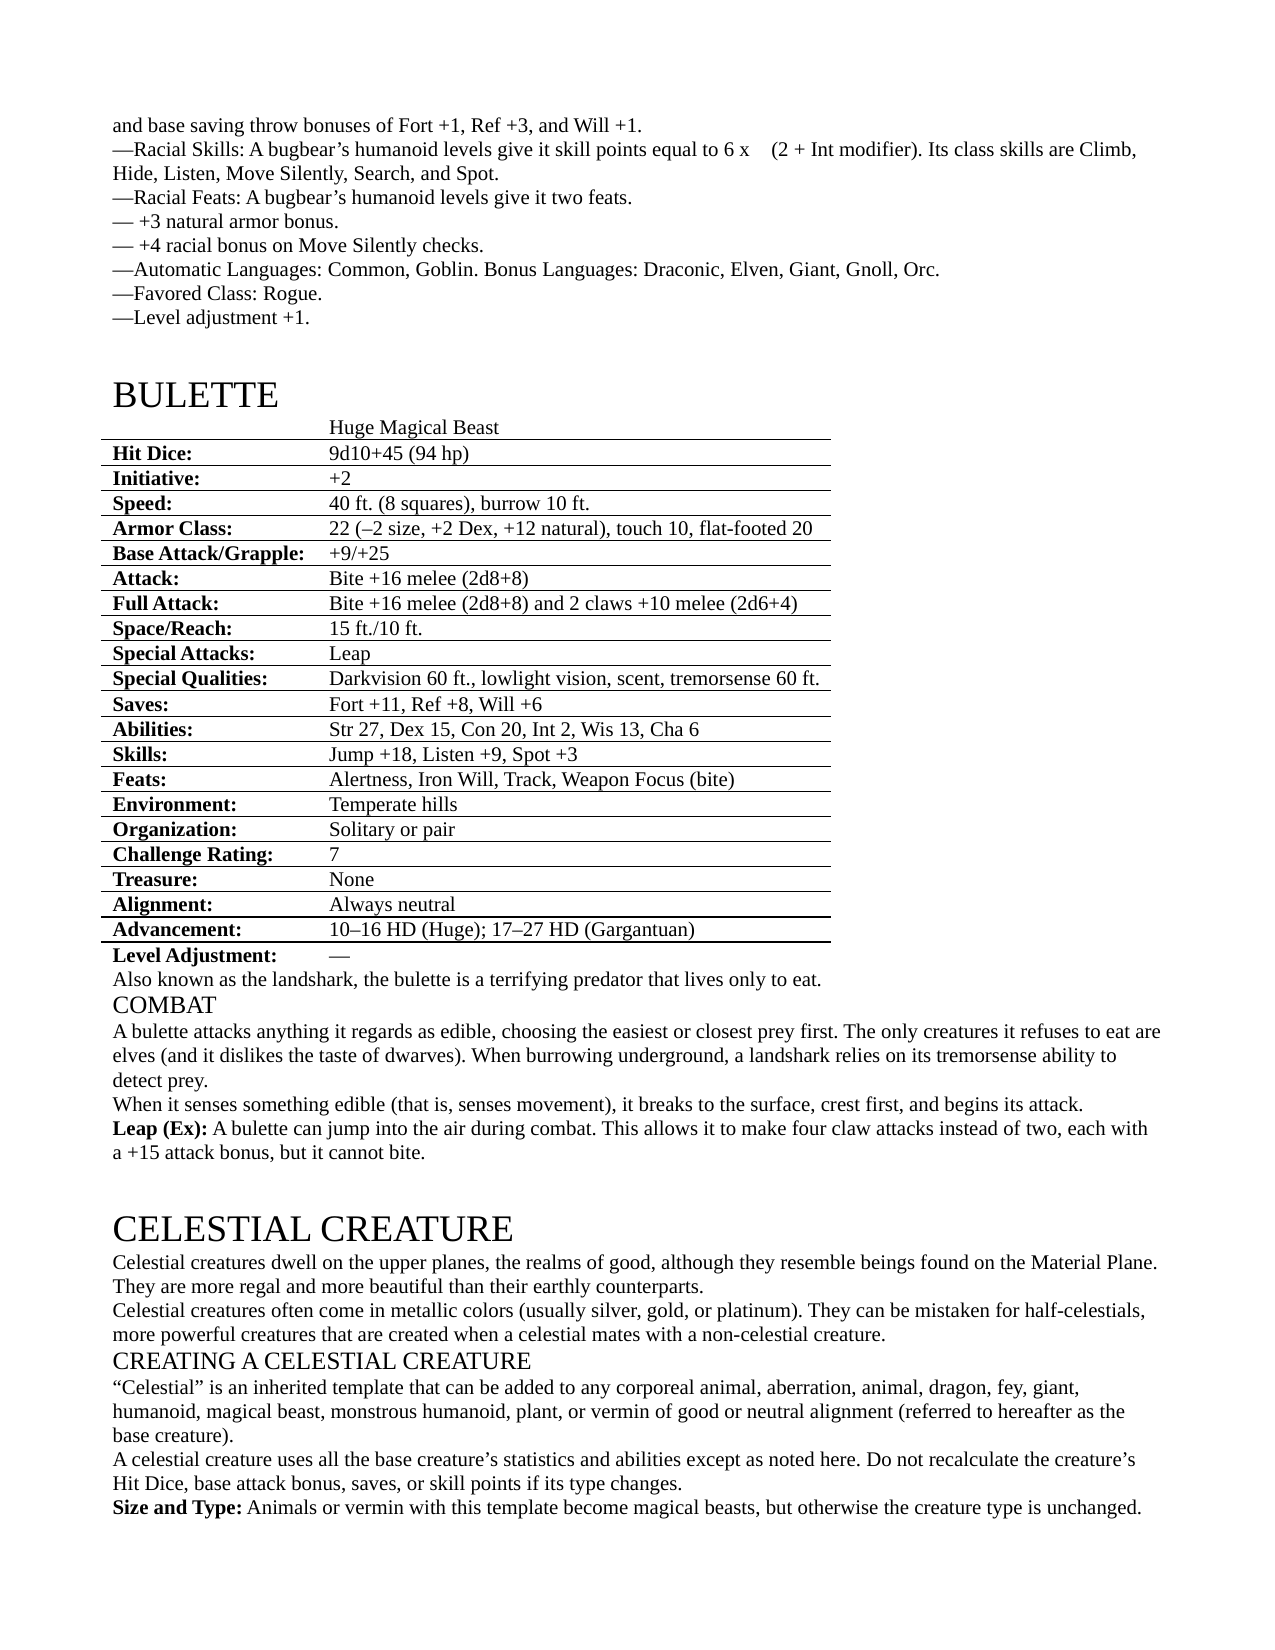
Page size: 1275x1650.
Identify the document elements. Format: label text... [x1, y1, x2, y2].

table_cell Base Attack/Grapple: [101, 541, 318, 565]
table_cell Special Attacks: [101, 641, 318, 665]
table_cell 40 ft. (8 squares), burrow 10 ft. [318, 491, 831, 515]
table_cell Jump +18, Listen +9, Spot +3 [318, 742, 831, 766]
text CREATING A CELESTIAL CREATURE [112, 1346, 1162, 1375]
text Celestial creatures often come in metallic colors (usually silver, gold, or platinum). They can be mistaken for half-celestials, more powerful creatures that are created when a celestial mates with a non-celestial creature. [112, 1298, 1162, 1346]
table_header Huge Magical Beast [318, 415, 831, 439]
text BULETTE [112, 372, 1162, 415]
table_cell Bite +16 melee (2d8+8) and 2 claws +10 melee (2d6+4) [318, 591, 831, 615]
table_cell Level Adjustment: [101, 943, 318, 967]
table_cell Skills: [101, 742, 318, 766]
table_cell Organization: [101, 817, 318, 841]
table_cell Solitary or pair [318, 817, 831, 841]
text Also known as the landshark, the bulette is a terrifying predator that lives only to eat. [112, 967, 1162, 991]
table_cell Speed: [101, 491, 318, 515]
text and base saving throw bonuses of Fort +1, Ref +3, and Will +1. [112, 112, 1162, 137]
table_cell 7 [318, 842, 831, 866]
text —Level adjustment +1. [112, 305, 1162, 329]
table_cell Temperate hills [318, 792, 831, 816]
table_cell Alertness, Iron Will, Track, Weapon Focus (bite) [318, 767, 831, 791]
table_cell Space/Reach: [101, 616, 318, 640]
text “Celestial” is an inherited template that can be added to any corporeal animal, aberration, animal, dragon, fey, giant, humanoid, magical beast, monstrous humanoid, plant, or vermin of good or neutral alignment (referred to hereafter as the base creature). [112, 1375, 1162, 1447]
table_cell +2 [318, 466, 831, 489]
text —Automatic Languages: Common, Goblin. Bonus Languages: Draconic, Elven, Giant, Gnoll, Orc. [112, 257, 1162, 281]
text —Racial Feats: A bugbear’s humanoid levels give it two feats. [112, 185, 1162, 209]
text COMBAT [112, 991, 1162, 1019]
table_cell Str 27, Dex 15, Con 20, Int 2, Wis 13, Cha 6 [318, 717, 831, 741]
table_cell Leap [318, 641, 831, 665]
subtitle CELESTIAL CREATURE [112, 1207, 1162, 1250]
text — +4 racial bonus on Move Silently checks. [112, 233, 1162, 257]
table_cell 22 (–2 size, +2 Dex, +12 natural), touch 10, flat-footed 20 [318, 516, 831, 540]
text When it senses something edible (that is, senses movement), it breaks to the surface, crest first, and begins its attack. [112, 1092, 1162, 1116]
table_cell 15 ft./10 ft. [318, 616, 831, 640]
table_cell Always neutral [318, 892, 831, 916]
text Size and Type: Animals or vermin with this template become magical beasts, but otherwise the creature type is unchanged. [112, 1495, 1162, 1519]
table_cell Special Qualities: [101, 666, 318, 690]
text Celestial creatures dwell on the upper planes, the realms of good, although they resemble beings found on the Material Plane. They are more regal and more beautiful than their earthly counterparts. [112, 1250, 1162, 1298]
table_cell — [318, 943, 831, 967]
table_cell Attack: [101, 566, 318, 590]
text A celestial creature uses all the base creature’s statistics and abilities except as noted here. Do not recalculate the creature’s Hit Dice, base attack bonus, saves, or skill points if its type changes. [112, 1447, 1162, 1495]
table_cell Challenge Rating: [101, 842, 318, 866]
table_cell Abilities: [101, 717, 318, 741]
text Leap (Ex): A bulette can jump into the air during combat. This allows it to make four claw attacks instead of two, each with a +15 attack bonus, but it cannot bite. [112, 1116, 1162, 1164]
table_cell 10–16 HD (Huge); 17–27 HD (Gargantuan) [318, 918, 831, 941]
table_cell 9d10+45 (94 hp) [318, 440, 831, 464]
table_cell Alignment: [101, 892, 318, 916]
table_cell Feats: [101, 767, 318, 791]
table_cell Advancement: [101, 918, 318, 941]
table_header [101, 415, 318, 439]
table_cell Initiative: [101, 466, 318, 489]
table_cell +9/+25 [318, 541, 831, 565]
text —Favored Class: Rogue. [112, 281, 1162, 305]
table_cell Saves: [101, 691, 318, 716]
table_cell Darkvision 60 ft., lowlight vision, scent, tremorsense 60 ft. [318, 666, 831, 690]
table_cell Full Attack: [101, 591, 318, 615]
table_cell Fort +11, Ref +8, Will +6 [318, 691, 831, 716]
table_cell Hit Dice: [101, 440, 318, 464]
table_cell Treasure: [101, 867, 318, 891]
text A bulette attacks anything it regards as edible, choosing the easiest or closest prey first. The only creatures it refuses to eat are elves (and it dislikes the taste of dwarves). When burrowing underground, a landshark relies on its tremorsense ability to detect prey. [112, 1019, 1162, 1092]
table_cell Armor Class: [101, 516, 318, 540]
table_cell Environment: [101, 792, 318, 816]
table_cell Bite +16 melee (2d8+8) [318, 566, 831, 590]
text — +3 natural armor bonus. [112, 209, 1162, 233]
table_cell None [318, 867, 831, 891]
text —Racial Skills: A bugbear’s humanoid levels give it skill points equal to 6 x (2 + Int modifier). Its class skills are Climb, Hide, Listen, Move Silently, Search, and Spot. [112, 137, 1162, 185]
